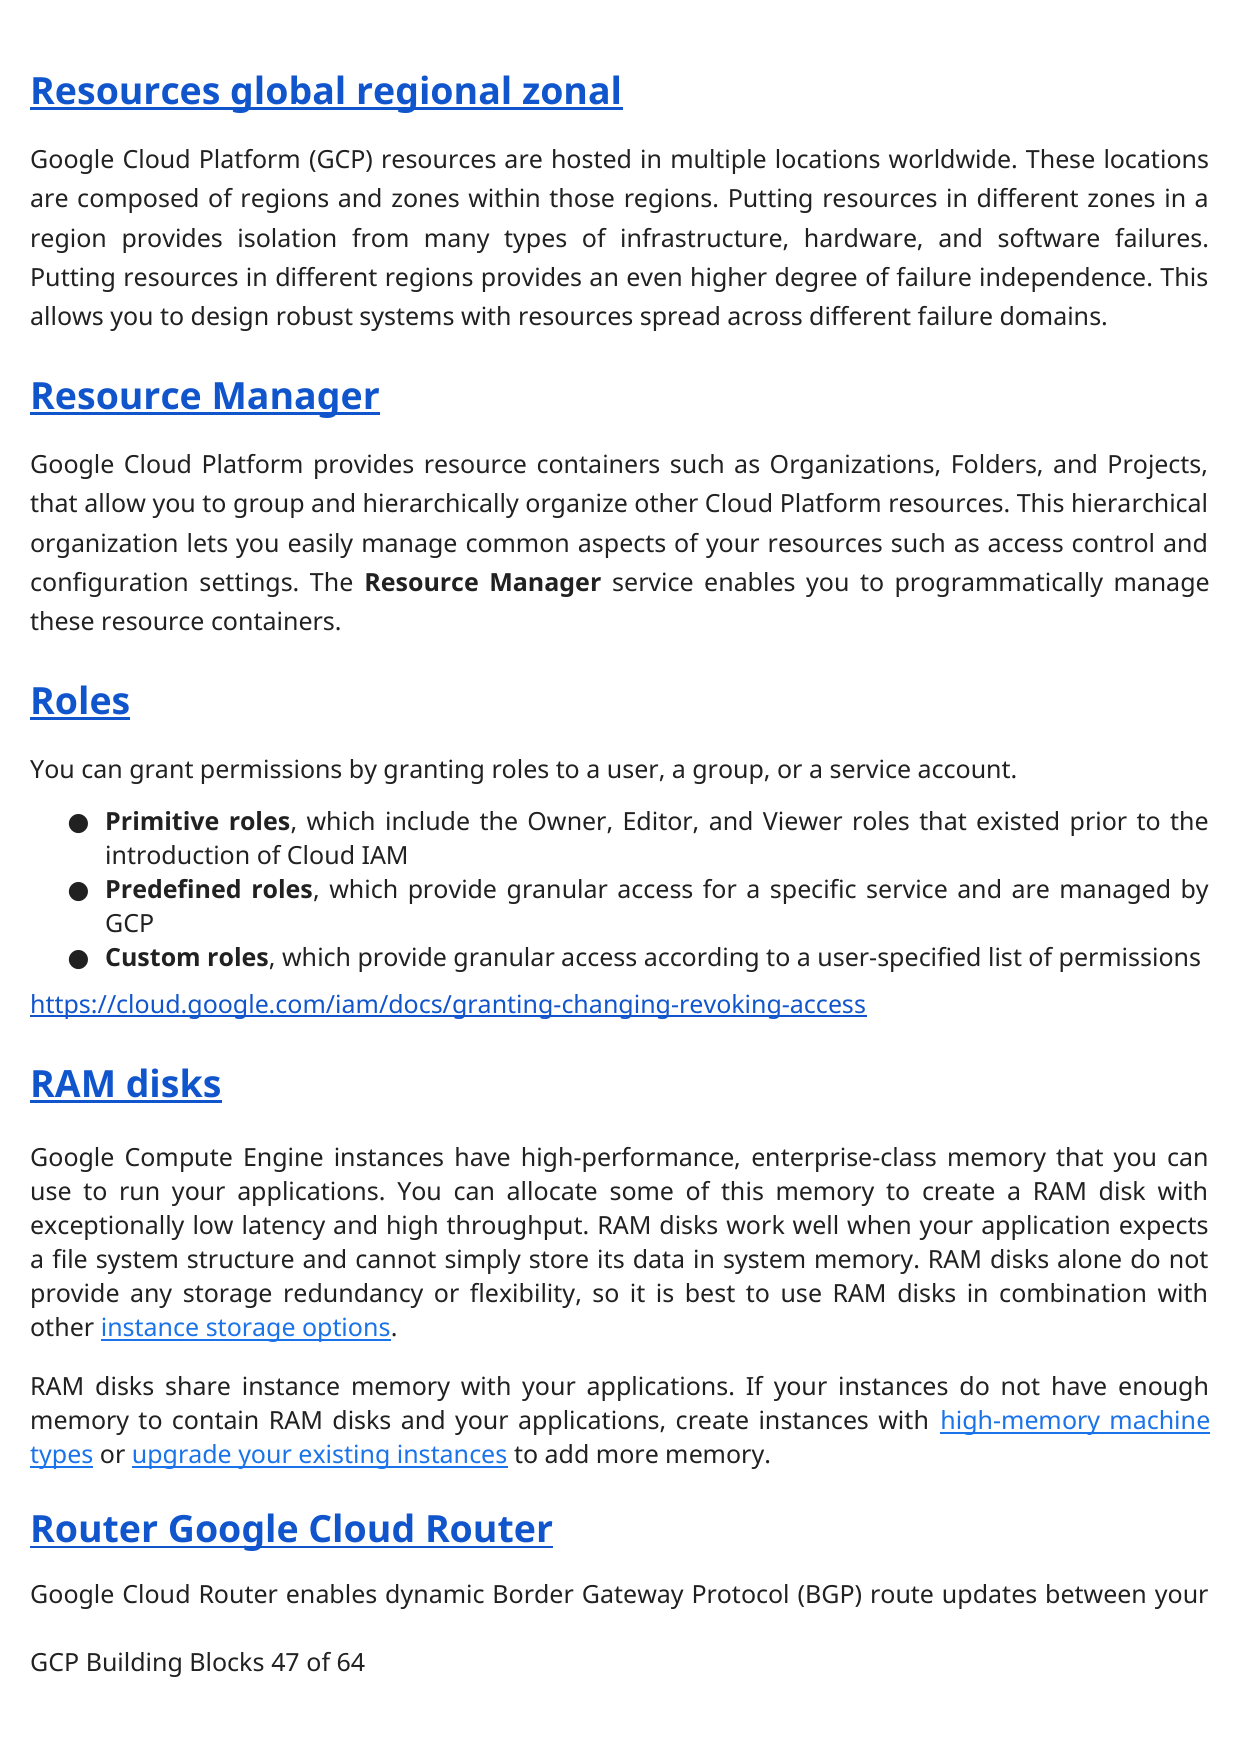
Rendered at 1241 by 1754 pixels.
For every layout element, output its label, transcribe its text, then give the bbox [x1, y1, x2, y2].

subtitle Router Google Cloud Router [30, 1502, 1210, 1553]
text https://cloud.google.com/iam/docs/granting-changing-revoking-access [30, 986, 1210, 1021]
text Google Compute Engine instances have high-performance, enterprise-class memory that you can use to run your applications. You can allocate some of this memory to create a RAM disk with exceptionally low latency and high throughput. RAM disks work well when your application expects a file system structure and cannot simply store its data in system memory. RAM disks alone do not provide any storage redundancy or flexibility, so it is best to use RAM disks in combination with other instance storage options. [30, 1139, 1210, 1344]
text Google Cloud Platform provides resource containers such as Organizations, Folders, and Projects, that allow you to group and hierarchically organize other Cloud Platform resources. This hierarchical organization lets you easily manage common aspects of your resources such as access control and configuration settings. The Resource Manager service enables you to programmatically manage these resource containers. [30, 447, 1210, 638]
list Predefined roles, which provide granular access for a specific service and are managed by GCP [67, 872, 1210, 940]
list Custom roles, which provide granular access according to a user-specified list of permissions [67, 940, 1210, 974]
text Google Cloud Platform (GCP) resources are hosted in multiple locations worldwide. These locations are composed of regions and zones within those regions. Putting resources in different zones in a region provides isolation from many types of infrastructure, hardware, and software failures. Putting resources in different regions provides an even higher degree of failure independence. This allows you to design robust systems with resources spread across different failure domains. [30, 142, 1210, 333]
subtitle Roles [30, 674, 1210, 725]
text You can grant permissions by granting roles to a user, a group, or a service account. [30, 752, 1210, 786]
subtitle Resource Manager [30, 369, 1210, 420]
subtitle RAM disks [30, 1057, 1210, 1108]
list Primitive roles, which include the Owner, Editor, and Viewer roles that existed prior to the introduction of Cloud IAM [67, 804, 1210, 872]
subtitle Resources global regional zonal [30, 64, 1210, 115]
text RAM disks share instance memory with your applications. If your instances do not have enough memory to contain RAM disks and your applications, create instances with high-memory machine types or upgrade your existing instances to add more memory. [30, 1369, 1210, 1471]
text Google Cloud Router enables dynamic Border Gateway Protocol (BGP) route updates between your [30, 1577, 1210, 1611]
